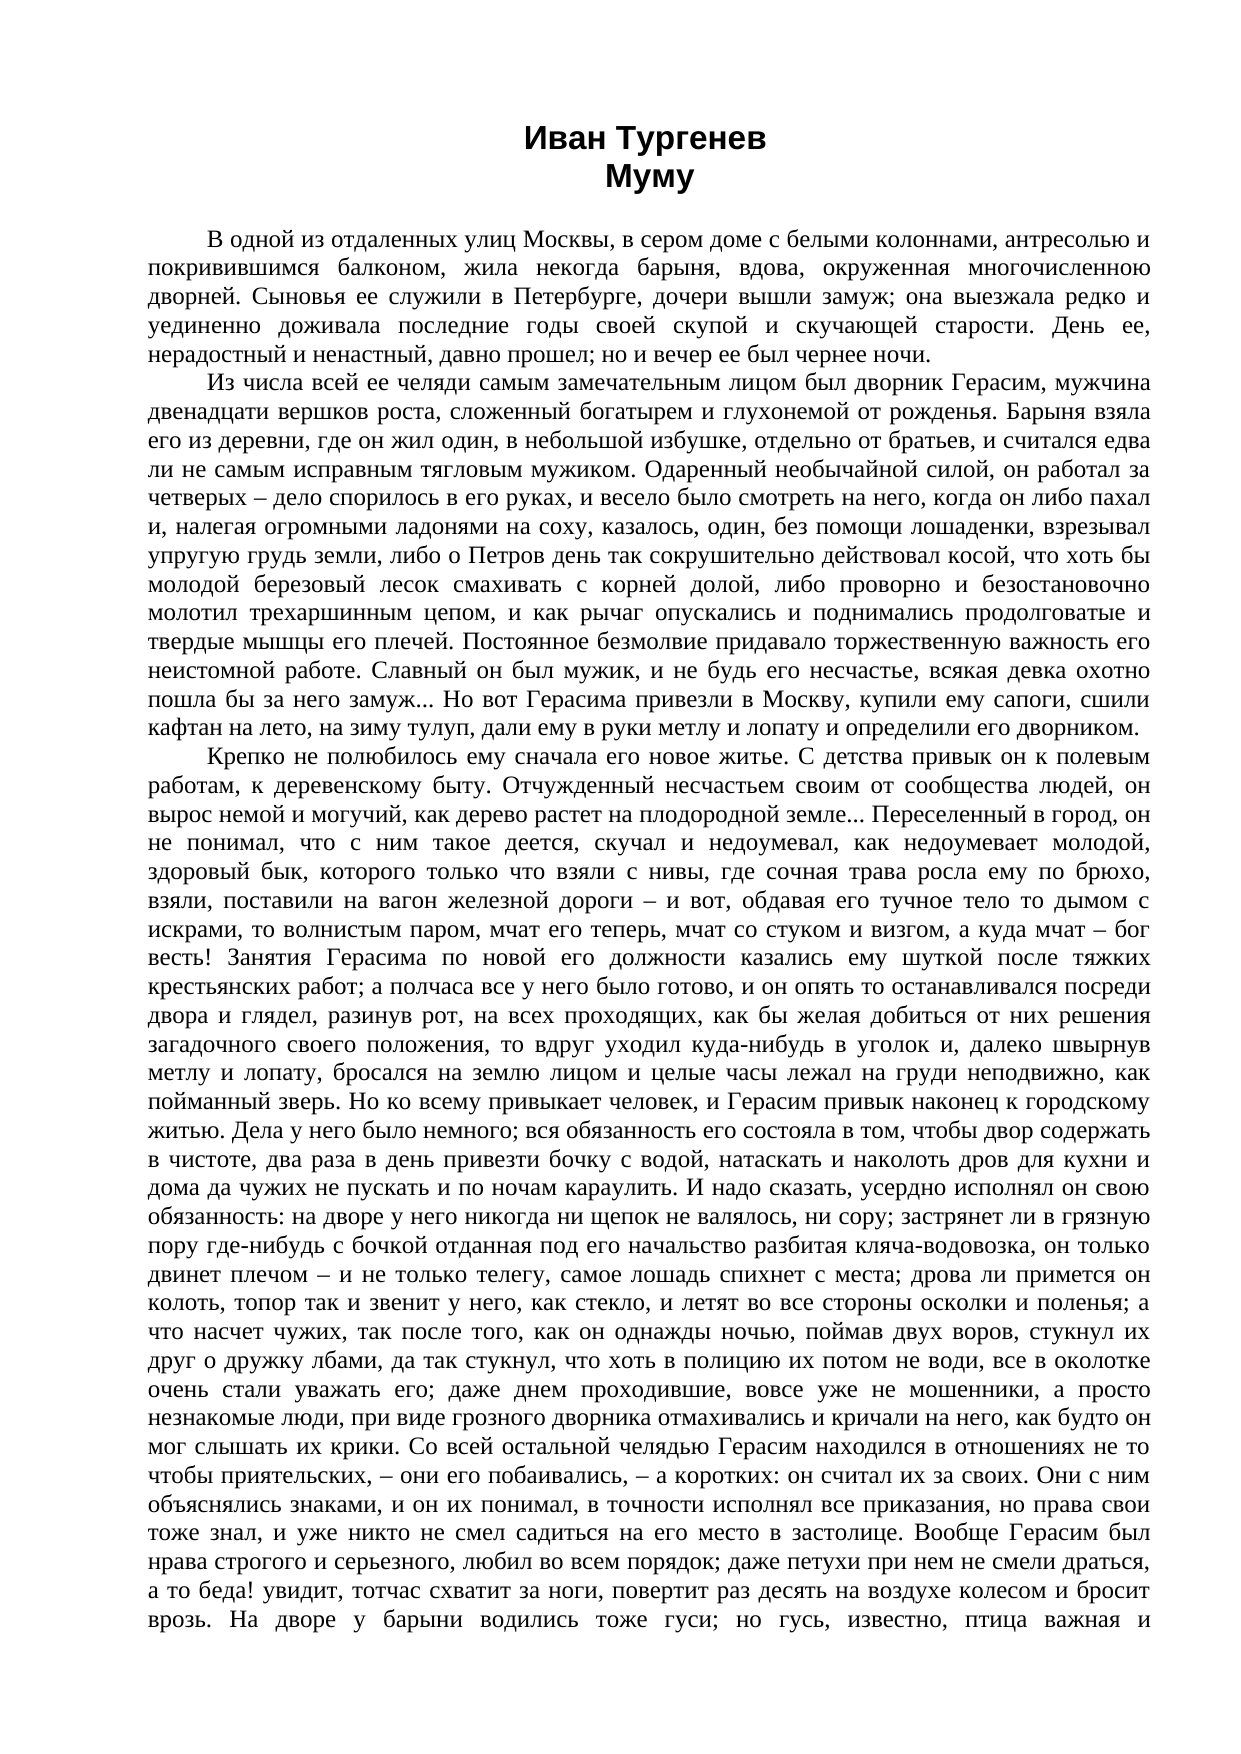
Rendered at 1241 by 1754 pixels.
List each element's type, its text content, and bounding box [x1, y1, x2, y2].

text Из числа всей ее челяди самым замечательным лицом был дворник Герасим, мужчина двенадцати вершков роста, сложенный богатырем и глухонемой от рожденья. Барыня взяла его из деревни, где он жил один, в небольшой избушке, отдельно от братьев, и считался едва ли не самым исправным тягловым мужиком. Одаренный необычайной силой, он работал за четверых – дело спорилось в его руках, и весело было смотреть на него, когда он либо пахал и, налегая огромными ладонями на соху, казалось, один, без помощи лошаденки, взрезывал упругую грудь земли, либо о Петров день так сокрушительно действовал косой, что хоть бы молодой березовый лесок смахивать с корней долой, либо проворно и безостановочно молотил трехаршинным цепом, и как рычаг опускались и поднимались продолговатые и твердые мышцы его плечей. Постоянное безмолвие придавало торжественную важность его неистомной работе. Славный он был мужик, и не будь его несчастье, всякая девка охотно пошла бы за него замуж... Но вот Герасима привезли в Москву, купили ему сапоги, сшили кафтан на лето, на зиму тулуп, дали ему в руки метлу и лопату и определили его дворником. [148, 367, 1152, 741]
subtitle Иван Тургенев [148, 118, 1152, 157]
subtitle Муму [148, 157, 1152, 195]
text Крепко не полюбилось ему сначала его новое житье. С детства привык он к полевым работам, к деревенскому быту. Отчужденный несчастьем своим от сообщества людей, он вырос немой и могучий, как дерево растет на плодородной земле... Переселенный в город, он не понимал, что с ним такое деется, скучал и недоумевал, как недоумевает молодой, здоровый бык, которого только что взяли с нивы, где сочная трава росла ему по брюхо, взяли, поставили на вагон железной дороги – и вот, обдавая его тучное тело то дымом с искрами, то волнистым паром, мчат его теперь, мчат со стуком и визгом, а куда мчат – бог весть! Занятия Герасима по новой его должности казались ему шуткой после тяжких крестьянских работ; а полчаса все у него было готово, и он опять то останавливался посреди двора и глядел, разинув рот, на всех проходящих, как бы желая добиться от них решения загадочного своего положения, то вдруг уходил куда-нибудь в уголок и, далеко швырнув метлу и лопату, бросался на землю лицом и целые часы лежал на груди неподвижно, как пойманный зверь. Но ко всему привыкает человек, и Герасим привык наконец к городскому житью. Дела у него было немного; вся обязанность его состояла в том, чтобы двор содержать в чистоте, два раза в день привезти бочку с водой, натаскать и наколоть дров для кухни и дома да чужих не пускать и по ночам караулить. И надо сказать, усердно исполнял он свою обязанность: на дворе у него никогда ни щепок не валялось, ни сору; застрянет ли в грязную пору где-нибудь с бочкой отданная под его начальство разбитая кляча-водовозка, он только двинет плечом – и не только телегу, самое лошадь спихнет с места; дрова ли примется он колоть, топор так и звенит у него, как стекло, и летят во все стороны осколки и поленья; а что насчет чужих, так после того, как он однажды ночью, поймав двух воров, стукнул их друг о дружку лбами, да так стукнул, что хоть в полицию их потом не води, все в околотке очень стали уважать его; даже днем проходившие, вовсе уже не мошенники, а просто незнакомые люди, при виде грозного дворника отмахивались и кричали на него, как будто он мог слышать их крики. Со всей остальной челядью Герасим находился в отношениях не то чтобы приятельских, – они его побаивались, – а коротких: он считал их за своих. Они с ним объяснялись знаками, и он их понимал, в точности исполнял все приказания, но права свои тоже знал, и уже никто не смел садиться на его место в застолице. Вообще Герасим был нрава строгого и серьезного, любил во всем порядок; даже петухи при нем не смели драться, а то беда! увидит, тотчас схватит за ноги, повертит раз десять на воздухе колесом и бросит врозь. На дворе у барыни водились тоже гуси; но гусь, известно, птица важная и [148, 741, 1152, 1632]
text В одной из отдаленных улиц Москвы, в сером доме с белыми колоннами, антресолью и покривившимся балконом, жила некогда барыня, вдова, окруженная многочисленною дворней. Сыновья ее служили в Петербурге, дочери вышли замуж; она выезжала редко и уединенно доживала последние годы своей скупой и скучающей старости. День ее, нерадостный и ненастный, давно прошел; но и вечер ее был чернее ночи. [148, 224, 1152, 367]
